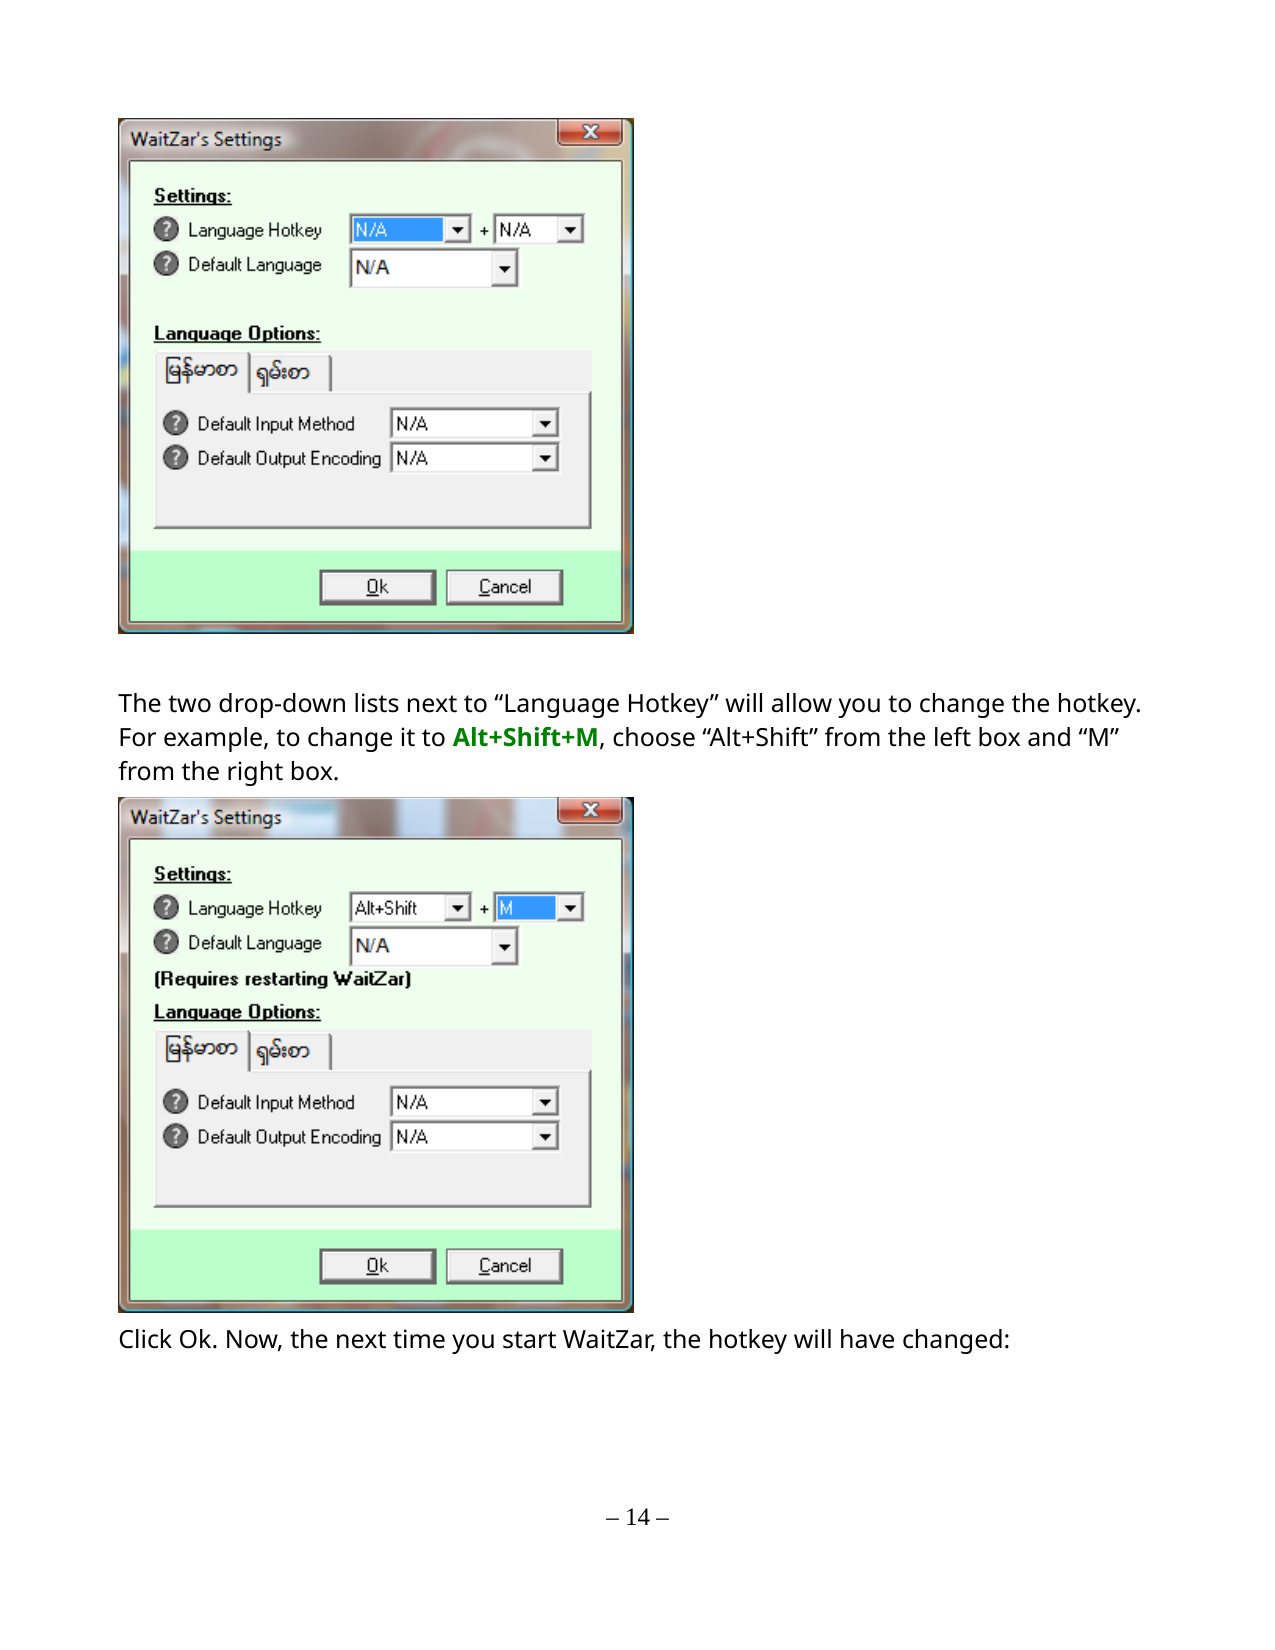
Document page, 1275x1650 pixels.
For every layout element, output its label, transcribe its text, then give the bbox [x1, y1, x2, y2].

picture [118, 797, 634, 1313]
text Click Ok. Now, the next time you start WaitZar, the hotkey will have changed: [118, 797, 1157, 1356]
text The two drop-down lists next to “Language Hotkey” will allow you to change the hotkey. For example, to change it to Alt+Shift+M, choose “Alt+Shift” from the left box and “M” from the right box. [118, 686, 1157, 788]
picture [118, 118, 634, 634]
